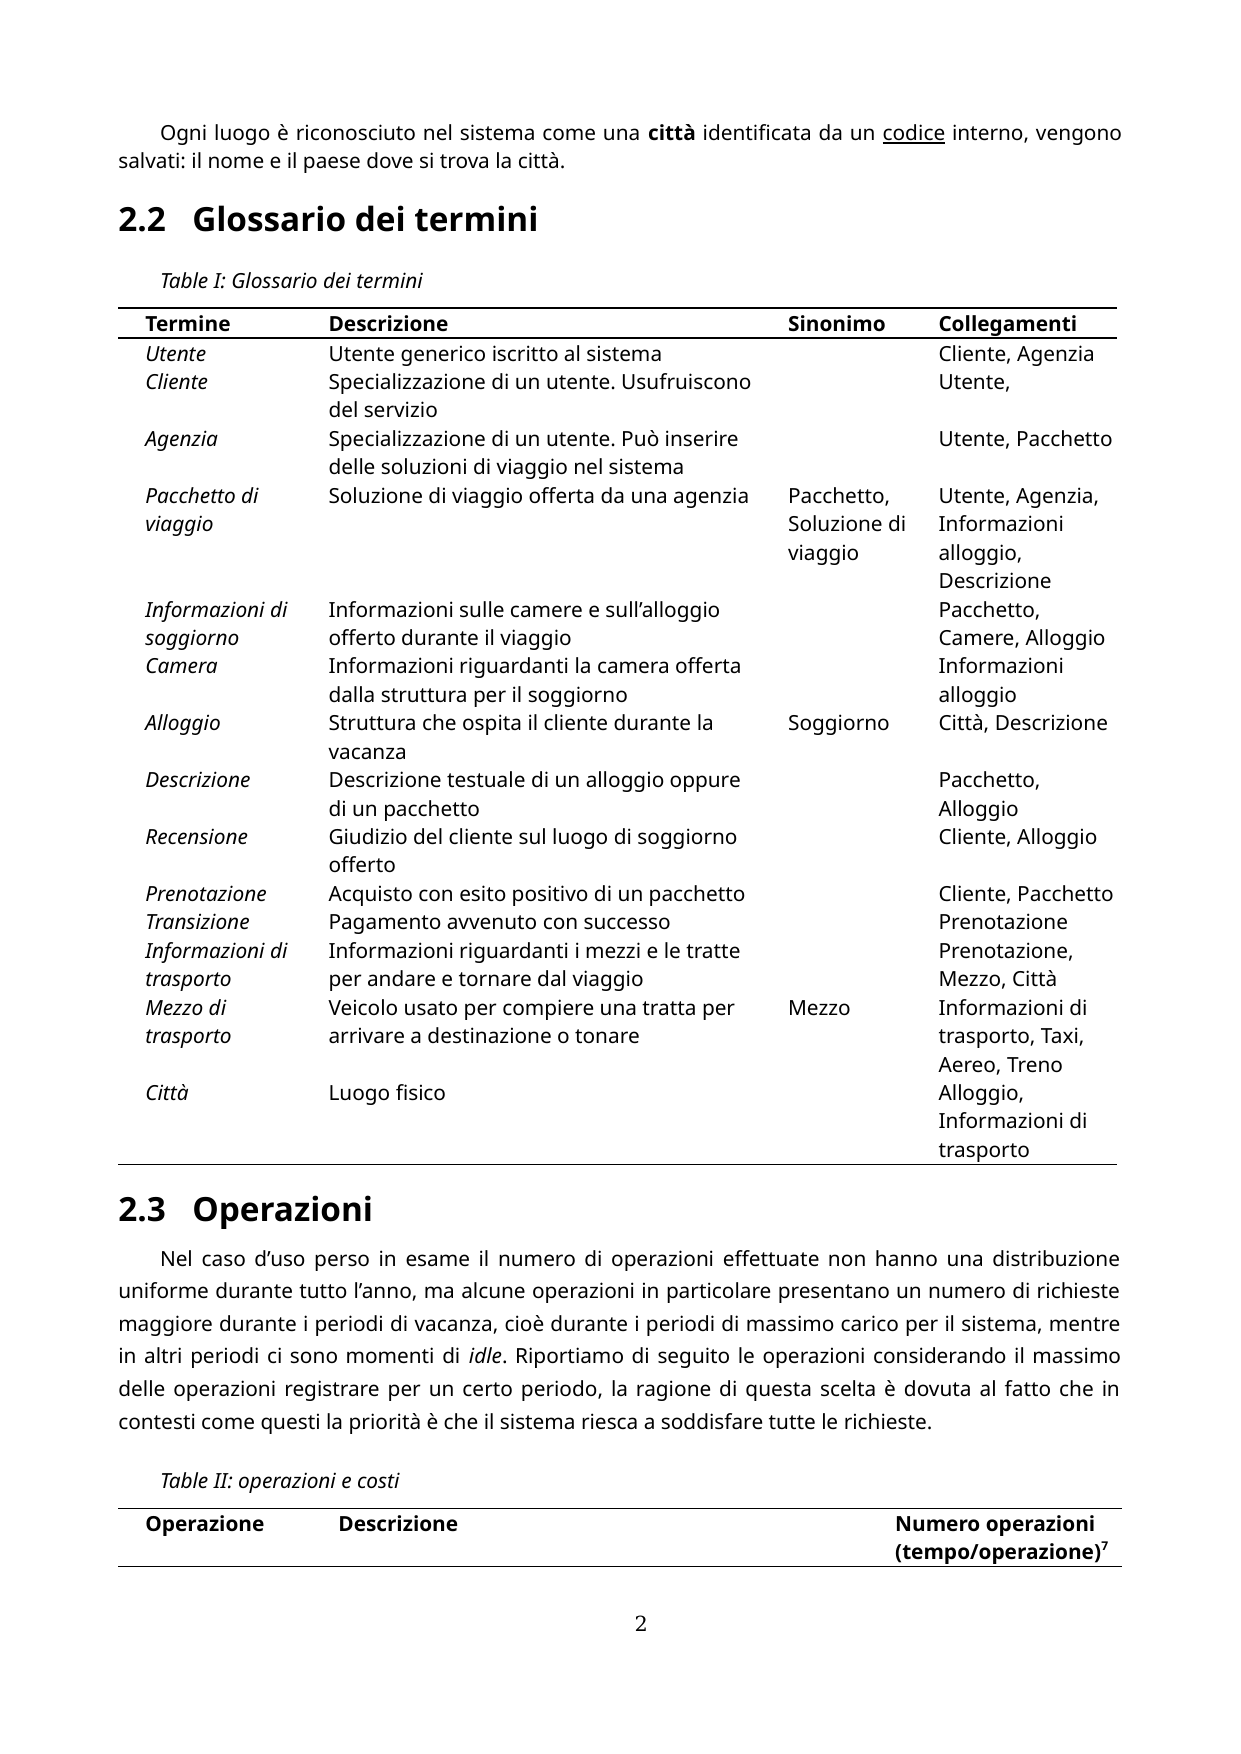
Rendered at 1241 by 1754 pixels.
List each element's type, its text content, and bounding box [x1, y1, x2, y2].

table_cell Informazioni riguardanti i mezzi e le tratte per andare e tornare dal viaggio [301, 936, 761, 993]
table_cell Cliente, Alloggio [911, 822, 1117, 879]
table_cell Acquisto con esito positivo di un pacchetto [301, 879, 761, 907]
table_cell Utente, [911, 367, 1117, 424]
table_cell Mezzo di trasporto [118, 993, 301, 1078]
table_cell Pacchetto, Alloggio [911, 765, 1117, 822]
table_cell Specializzazione di un utente. Può inserire delle soluzioni di viaggio nel sistema [301, 424, 761, 481]
table_cell [761, 367, 911, 424]
text Ogni luogo è riconosciuto nel sistema come una città identificata da un codice interno, vengono salvati: il nome e il paese dove si trova la città. [118, 118, 1122, 175]
table_cell Descrizione testuale di un alloggio oppure di un pacchetto [301, 765, 761, 822]
table_cell Agenzia [118, 424, 301, 481]
table_cell [761, 879, 911, 907]
table_cell [761, 936, 911, 993]
table_cell Città, Descrizione [911, 709, 1117, 765]
table_cell [761, 765, 911, 822]
table_cell Città [118, 1078, 301, 1163]
table_cell Cliente, Pacchetto [911, 879, 1117, 907]
table_cell Pagamento avvenuto con successo [301, 908, 761, 936]
table_cell Pacchetto di viaggio [118, 481, 301, 595]
table_header Descrizione [301, 309, 761, 337]
table_cell Pacchetto, Camere, Alloggio [911, 595, 1117, 652]
table_cell [761, 424, 911, 481]
table_header Termine [118, 309, 301, 337]
subtitle Operazioni [118, 1186, 1122, 1231]
table_cell [761, 822, 911, 879]
table_cell Soggiorno [761, 709, 911, 765]
table_cell [761, 339, 911, 367]
table_cell Utente [118, 339, 301, 367]
table_header Descrizione [311, 1509, 868, 1566]
table_cell Informazioni di trasporto [118, 936, 301, 993]
table_cell Pacchetto, Soluzione di viaggio [761, 481, 911, 595]
table_cell Informazioni di soggiorno [118, 595, 301, 652]
table_cell [761, 908, 911, 936]
text Nel caso d’uso perso in esame il numero di operazioni effettuate non hanno una distribuzione uniforme durante tutto l’anno, ma alcune operazioni in particolare presentano un numero di richieste maggiore durante i periodi di vacanza, cioè durante i periodi di massimo carico per il sistema, mentre in altri periodi ci sono momenti di idle. Riportiamo di seguito le operazioni considerando il massimo delle operazioni registrare per un certo periodo, la ragione di questa scelta è dovuta al fatto che in contesti come questi la priorità è che il sistema riesca a soddisfare tutte le richieste. [118, 1244, 1122, 1435]
table_cell Informazioni alloggio [911, 652, 1117, 708]
table_cell Alloggio, Informazioni di trasporto [911, 1078, 1117, 1163]
table_cell Giudizio del cliente sul luogo di soggiorno offerto [301, 822, 761, 879]
table_cell Utente generico iscritto al sistema [301, 339, 761, 367]
table_cell Utente, Pacchetto [911, 424, 1117, 481]
table_cell [761, 652, 911, 708]
table_cell Soluzione di viaggio offerta da una agenzia [301, 481, 761, 595]
table_header Sinonimo [761, 309, 911, 337]
table_cell Prenotazione [911, 908, 1117, 936]
table_cell Mezzo [761, 993, 911, 1078]
table_cell Prenotazione, Mezzo, Città [911, 936, 1117, 993]
table_cell Luogo fisico [301, 1078, 761, 1163]
table_header Numero operazioni (tempo/operazione) [868, 1509, 1122, 1566]
table_cell Informazioni riguardanti la camera offerta dalla struttura per il soggiorno [301, 652, 761, 708]
table_cell Alloggio [118, 709, 301, 765]
subtitle Glossario dei termini [118, 196, 1122, 241]
table_cell Veicolo usato per compiere una tratta per arrivare a destinazione o tonare [301, 993, 761, 1078]
table_cell Camera [118, 652, 301, 708]
table_cell Informazioni di trasporto, Taxi, Aereo, Treno [911, 993, 1117, 1078]
table_cell Specializzazione di un utente. Usufruiscono del servizio [301, 367, 761, 424]
table_cell Recensione [118, 822, 301, 879]
text Table I: Glossario dei termini [118, 266, 1122, 295]
table_cell Utente, Agenzia, Informazioni alloggio, Descrizione [911, 481, 1117, 595]
table_cell Cliente, Agenzia [911, 339, 1117, 367]
text Table II: operazioni e costi [118, 1466, 1122, 1495]
table_cell Descrizione [118, 765, 301, 822]
table_cell [761, 595, 911, 652]
table_cell Cliente [118, 367, 301, 424]
table_cell Informazioni sulle camere e sull’alloggio offerto durante il viaggio [301, 595, 761, 652]
table_header Operazione [118, 1509, 311, 1566]
table_header Collegamenti [911, 309, 1117, 337]
table_cell Transizione [118, 908, 301, 936]
table_cell [761, 1078, 911, 1163]
table_cell Prenotazione [118, 879, 301, 907]
table_cell Struttura che ospita il cliente durante la vacanza [301, 709, 761, 765]
